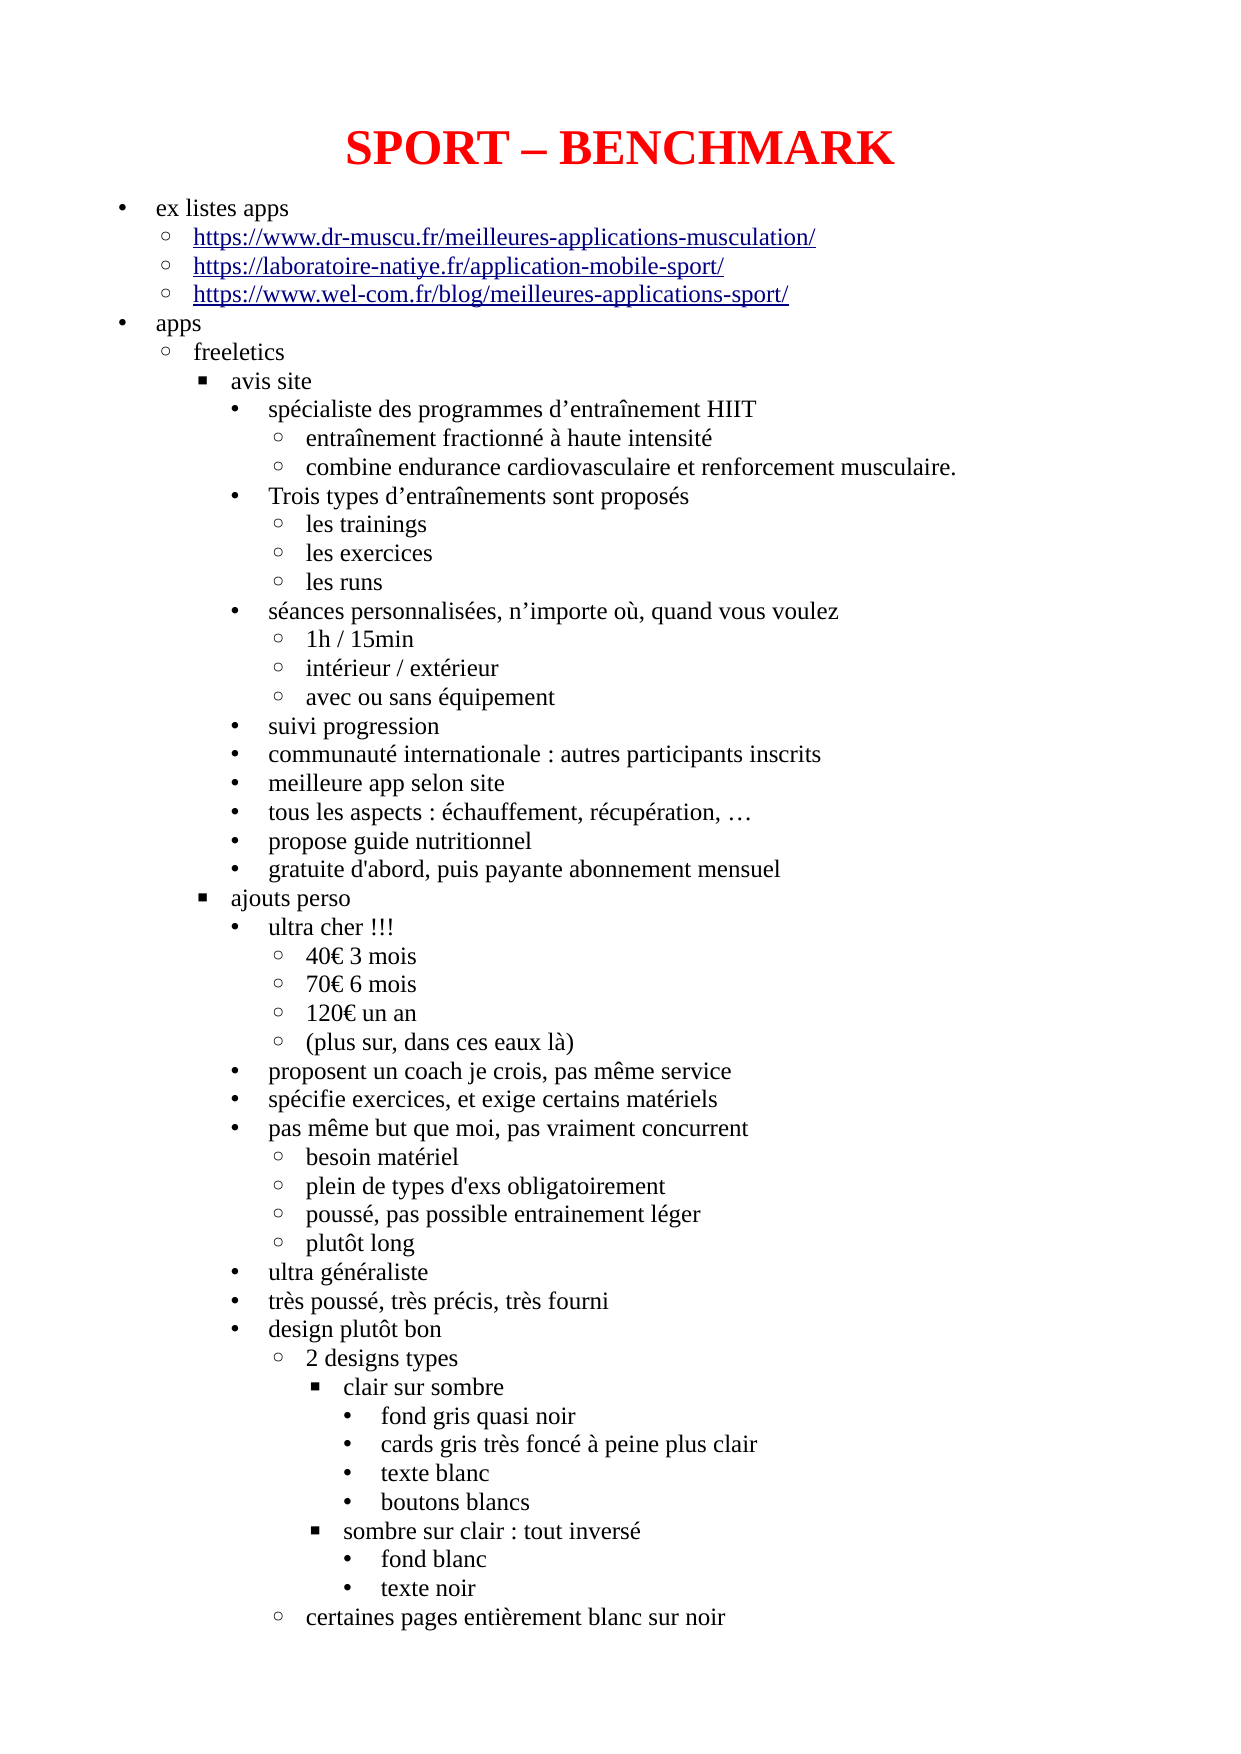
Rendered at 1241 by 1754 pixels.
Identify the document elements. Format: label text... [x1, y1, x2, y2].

list ex listes apps [118, 193, 1122, 222]
list texte noir [343, 1573, 1122, 1602]
list proposent un coach je crois, pas même service [231, 1056, 1122, 1084]
list (plus sur, dans ces eaux là) [268, 1027, 1122, 1056]
list boutons blancs [343, 1487, 1122, 1516]
list ajouts perso [193, 883, 1122, 912]
list 2 designs types [268, 1343, 1122, 1372]
list tous les aspects : échauffement, récupération, … [231, 797, 1122, 826]
list https://www.dr-muscu.fr/meilleures-applications-musculation/ [156, 222, 1122, 251]
list sombre sur clair : tout inversé [306, 1516, 1122, 1544]
list besoin matériel [268, 1142, 1122, 1171]
list 40€ 3 mois [268, 941, 1122, 969]
list plein de types d'exs obligatoirement [268, 1171, 1122, 1199]
subtitle Sport – benchmark [118, 118, 1122, 176]
list meilleure app selon site [231, 768, 1122, 797]
list Trois types d’entraînements sont proposés [231, 481, 1122, 509]
list 120€ un an [268, 998, 1122, 1027]
list entraînement fractionné à haute intensité [268, 423, 1122, 452]
list plutôt long [268, 1228, 1122, 1257]
list les exercices [268, 538, 1122, 567]
list spécifie exercices, et exige certains matériels [231, 1084, 1122, 1113]
list 70€ 6 mois [268, 969, 1122, 998]
list avis site [193, 366, 1122, 394]
list ultra généraliste [231, 1257, 1122, 1286]
list https://www.wel-com.fr/blog/meilleures-applications-sport/ [156, 279, 1122, 308]
list ultra cher !!! [231, 912, 1122, 941]
list gratuite d'abord, puis payante abonnement mensuel [231, 854, 1122, 883]
list 1h / 15min [268, 624, 1122, 653]
list freeletics [156, 337, 1122, 366]
list communauté internationale : autres participants inscrits [231, 739, 1122, 768]
list pas même but que moi, pas vraiment concurrent [231, 1113, 1122, 1142]
list séances personnalisées, n’importe où, quand vous voulez [231, 596, 1122, 624]
list les trainings [268, 509, 1122, 538]
list clair sur sombre [306, 1372, 1122, 1401]
list très poussé, très précis, très fourni [231, 1286, 1122, 1314]
list cards gris très foncé à peine plus clair [343, 1429, 1122, 1458]
list suivi progression [231, 711, 1122, 739]
list combine endurance cardiovasculaire et renforcement musculaire. [268, 452, 1122, 481]
list apps [118, 308, 1122, 337]
list intérieur / extérieur [268, 653, 1122, 682]
list poussé, pas possible entrainement léger [268, 1199, 1122, 1228]
list certaines pages entièrement blanc sur noir [268, 1602, 1122, 1631]
list https://laboratoire-natiye.fr/application-mobile-sport/ [156, 251, 1122, 279]
list fond gris quasi noir [343, 1401, 1122, 1429]
list spécialiste des programmes d’entraînement HIIT [231, 394, 1122, 423]
list avec ou sans équipement [268, 682, 1122, 711]
list fond blanc [343, 1544, 1122, 1573]
list les runs [268, 567, 1122, 596]
list texte blanc [343, 1458, 1122, 1487]
list propose guide nutritionnel [231, 826, 1122, 854]
list design plutôt bon [231, 1314, 1122, 1343]
